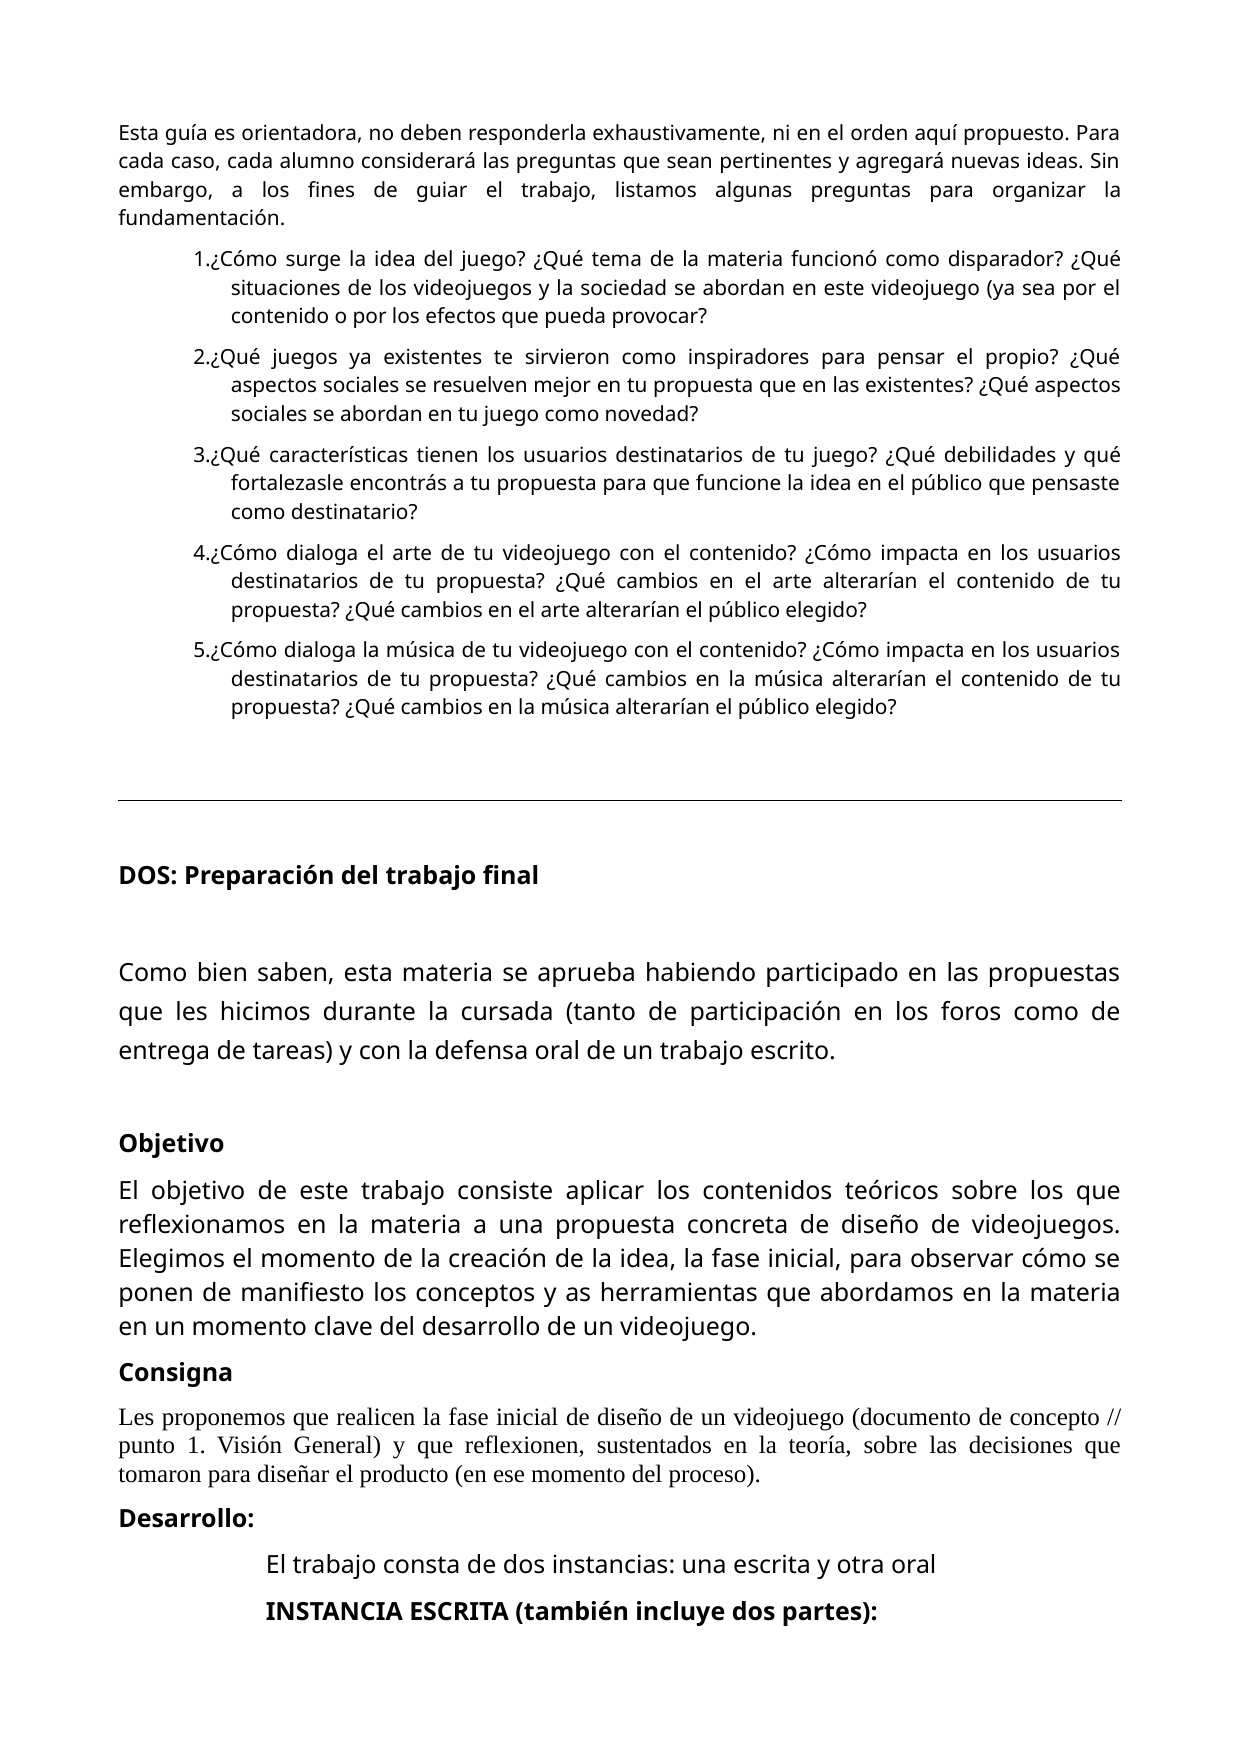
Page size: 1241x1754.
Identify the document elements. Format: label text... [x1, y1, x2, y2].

text Consigna [118, 1355, 1122, 1389]
text 2.¿Qué juegos ya existentes te sirvieron como inspiradores para pensar el propio? ¿Qué aspectos sociales se resuelven mejor en tu propuesta que en las existentes? ¿Qué aspectos sociales se abordan en tu juego como novedad? [193, 342, 1122, 427]
text El trabajo consta de dos instancias: una escrita y otra oral [266, 1547, 1122, 1581]
text Les proponemos que realicen la fase inicial de diseño de un videojuego (documento de concepto // punto 1. Visión General) y que reflexionen, sustentados en la teoría, sobre las decisiones que tomaron para diseñar el producto (en ese momento del proceso). [118, 1402, 1122, 1488]
text El objetivo de este trabajo consiste aplicar los contenidos teóricos sobre los que reflexionamos en la materia a una propuesta concreta de diseño de videojuegos. Elegimos el momento de la creación de la idea, la fase inicial, para observar cómo se ponen de manifiesto los conceptos y as herramientas que abordamos en la materia en un momento clave del desarrollo de un videojuego. [118, 1172, 1122, 1343]
text DOS: Preparación del trabajo final [118, 857, 1122, 891]
text Como bien saben, esta materia se aprueba habiendo participado en las propuestas que les hicimos durante la cursada (tanto de participación en los foros como de entrega de tareas) y con la defensa oral de un trabajo escrito. [118, 954, 1122, 1067]
text 4.¿Cómo dialoga el arte de tu videojuego con el contenido? ¿Cómo impacta en los usuarios destinatarios de tu propuesta? ¿Qué cambios en el arte alterarían el contenido de tu propuesta? ¿Qué cambios en el arte alterarían el público elegido? [193, 538, 1122, 623]
text 5.¿Cómo dialoga la música de tu videojuego con el contenido? ¿Cómo impacta en los usuarios destinatarios de tu propuesta? ¿Qué cambios en la música alterarían el contenido de tu propuesta? ¿Qué cambios en la música alterarían el público elegido? [193, 636, 1122, 721]
text 3.¿Qué características tienen los usuarios destinatarios de tu juego? ¿Qué debilidades y qué fortalezasle encontrás a tu propuesta para que funcione la idea en el público que pensaste como destinatario? [193, 440, 1122, 525]
text Esta guía es orientadora, no deben responderla exhaustivamente, ni en el orden aquí propuesto. Para cada caso, cada alumno considerará las preguntas que sean pertinentes y agregará nuevas ideas. Sin embargo, a los fines de guiar el trabajo, listamos algunas preguntas para organizar la fundamentación. [118, 118, 1122, 232]
text INSTANCIA ESCRITA (también incluye dos partes): [266, 1593, 1122, 1628]
text Desarrollo: [118, 1500, 1122, 1534]
text Objetivo [118, 1126, 1122, 1160]
text 1.¿Cómo surge la idea del juego? ¿Qué tema de la materia funcionó como disparador? ¿Qué situaciones de los videojuegos y la sociedad se abordan en este videojuego (ya sea por el contenido o por los efectos que pueda provocar? [193, 244, 1122, 330]
